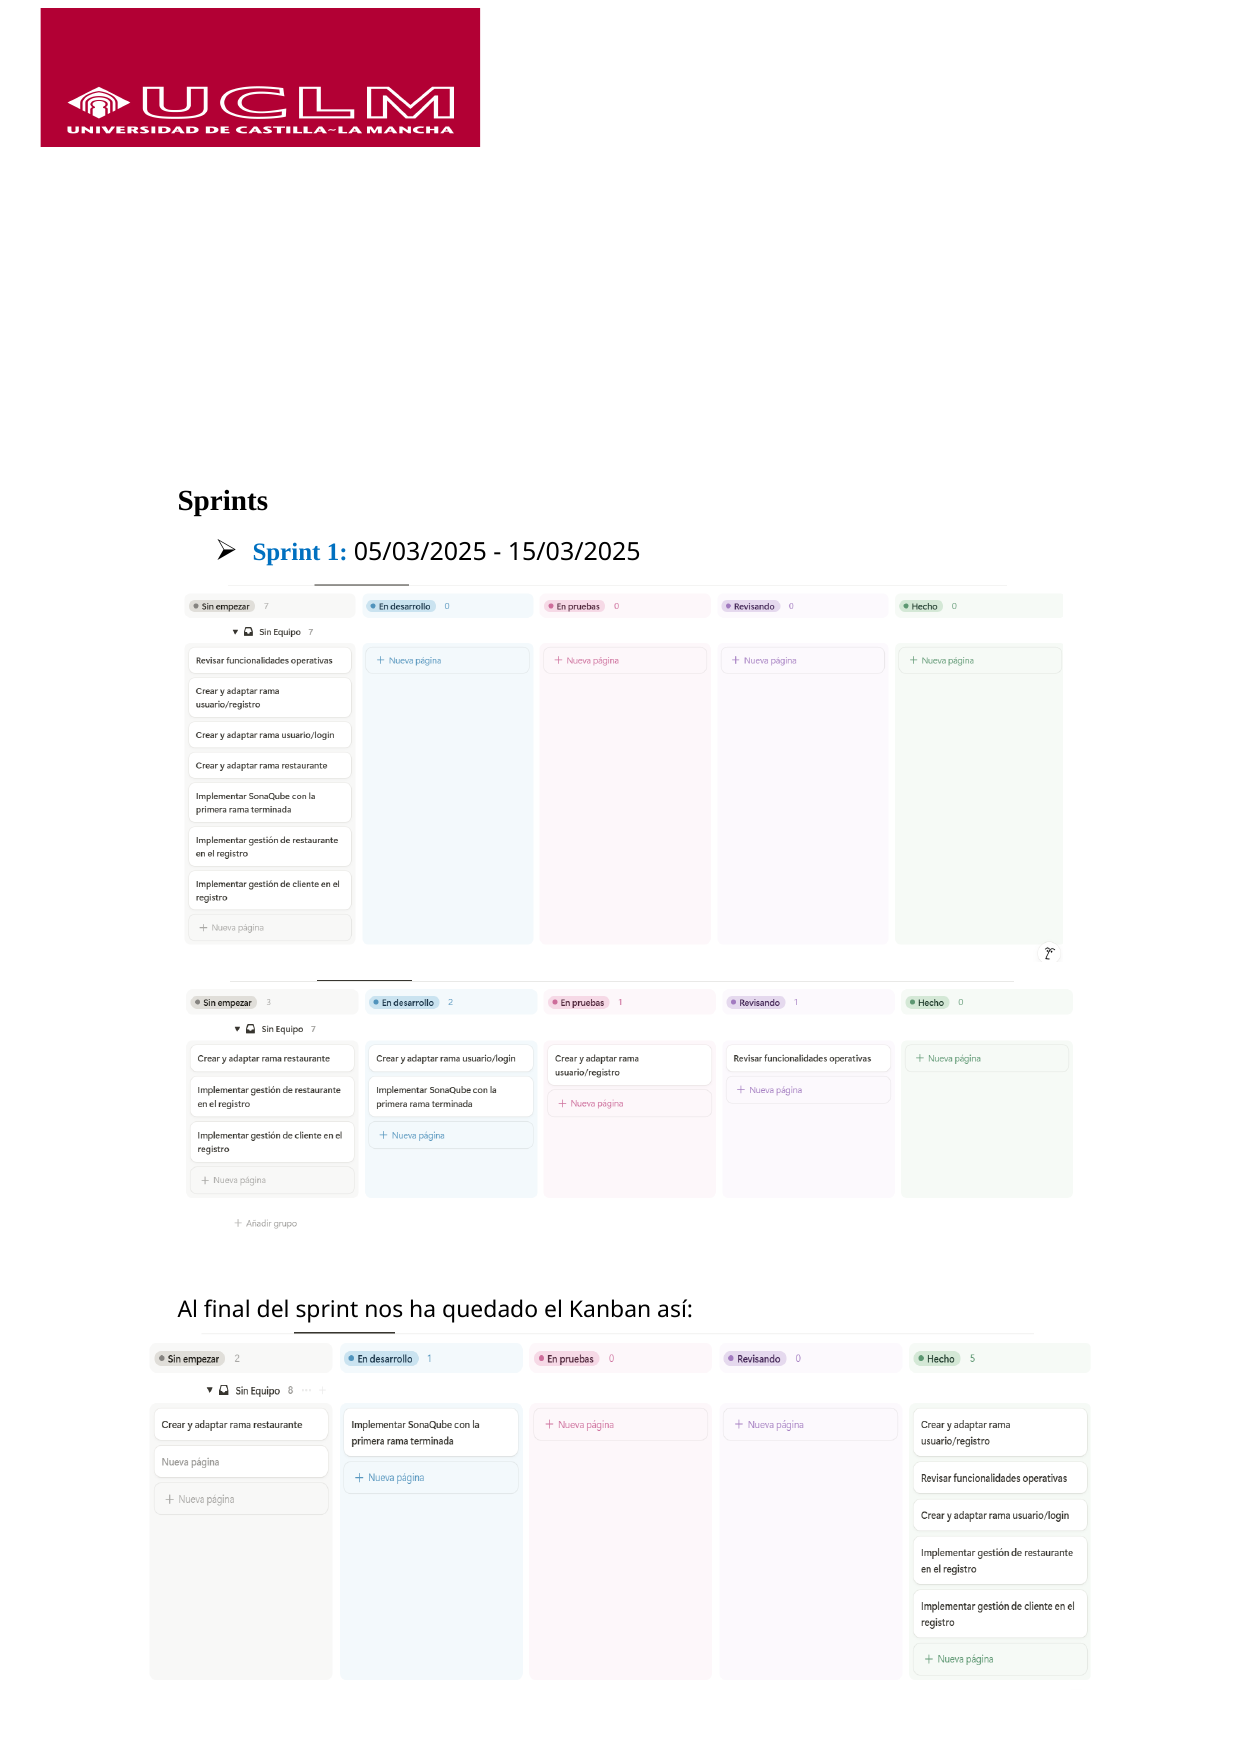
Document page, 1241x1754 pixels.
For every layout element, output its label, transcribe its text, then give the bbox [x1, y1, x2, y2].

list Sprint 1: 05/03/2025 - 15/03/2025 [215, 533, 1063, 567]
text Sprints [177, 483, 1063, 517]
text Al final del sprint nos ha quedado el Kanban así: [177, 1293, 1063, 1324]
